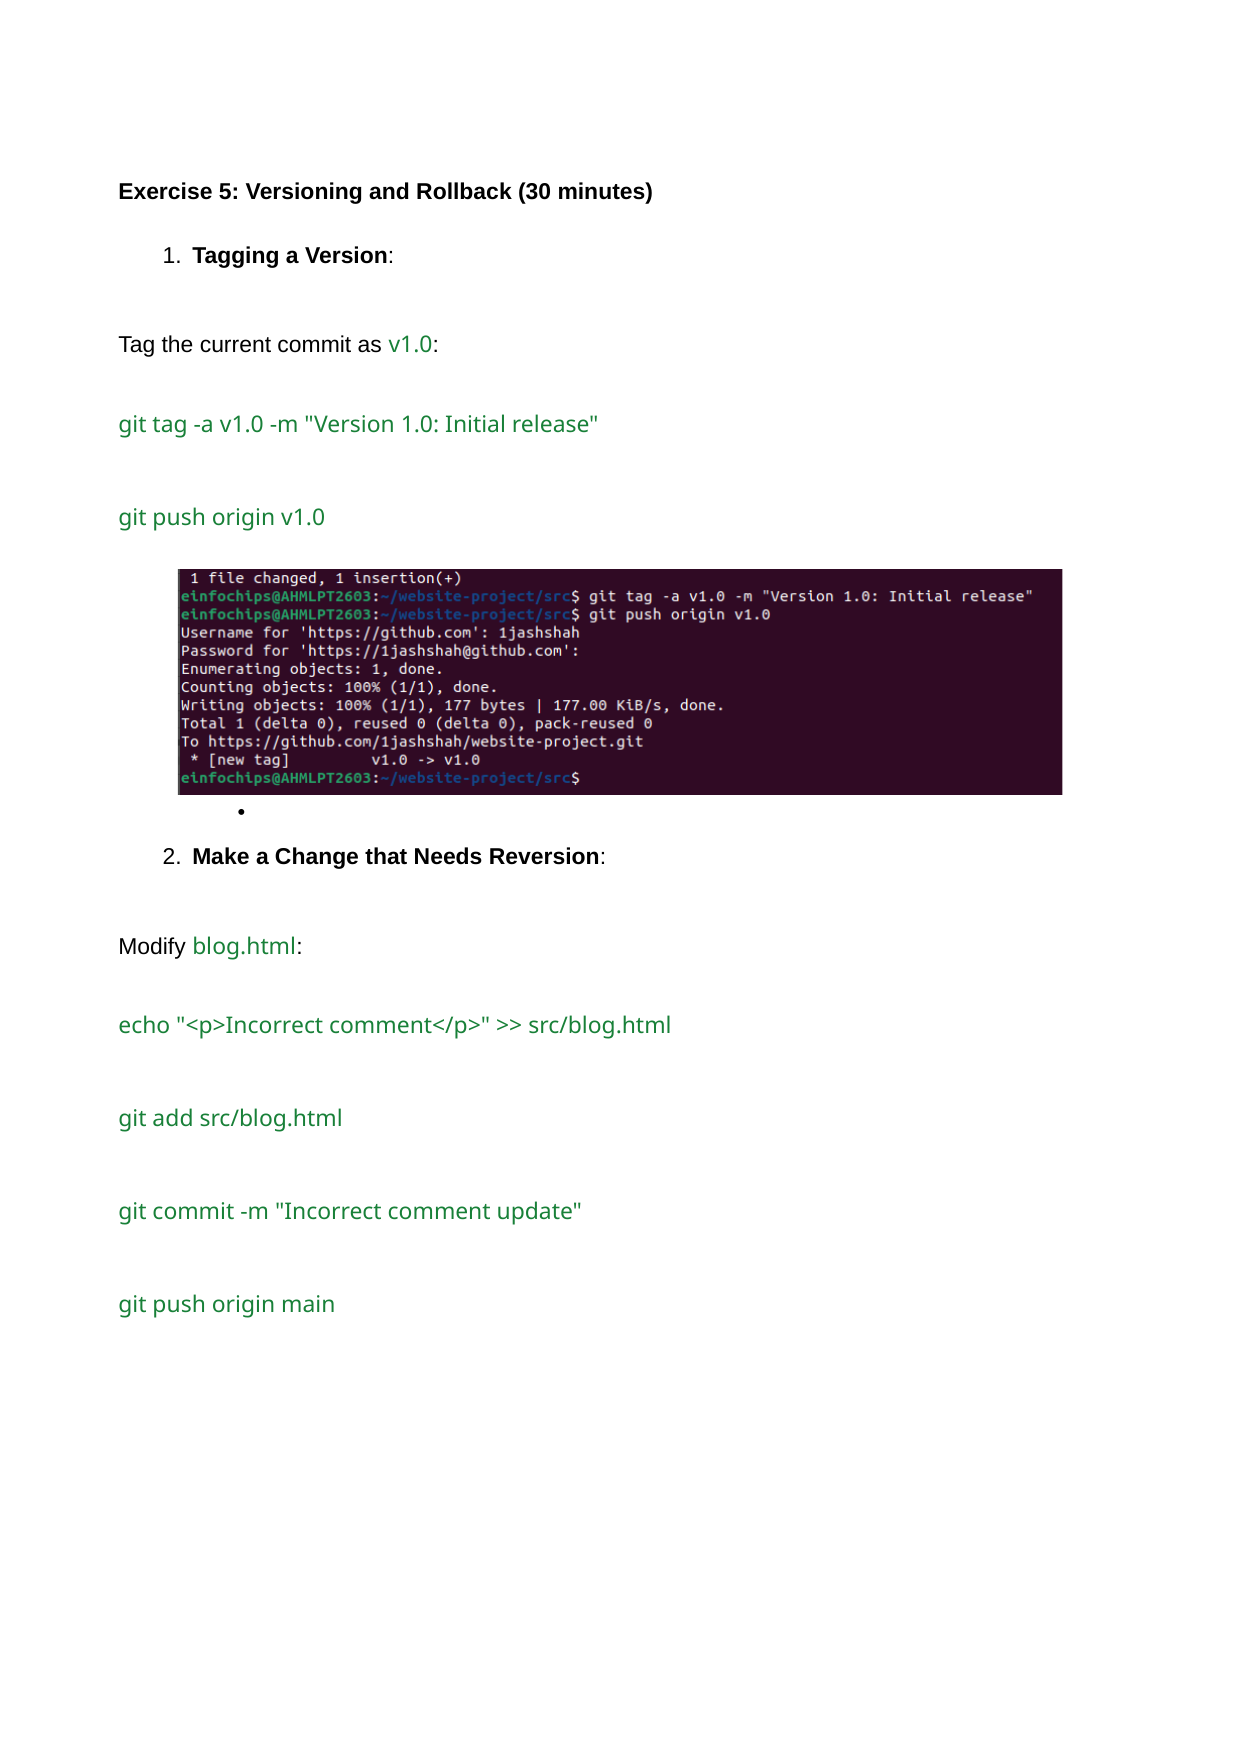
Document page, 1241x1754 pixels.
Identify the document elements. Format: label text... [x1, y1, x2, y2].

list Tagging a Version: [162, 242, 1122, 268]
text Tag the current commit as v1.0: git tag -a v1.0 -m "Version 1.0: Initial release" [118, 328, 1122, 439]
text git add src/blog.html [118, 1102, 1122, 1133]
subtitle Exercise 5: Versioning and Rollback (30 minutes) [118, 178, 1122, 204]
text git push origin main [118, 1288, 1122, 1320]
text git commit -m "Incorrect comment update" [118, 1195, 1122, 1227]
text git push origin v1.0 [118, 501, 1122, 532]
text Modify blog.html: echo "<p>Incorrect comment</p>" >> src/blog.html [118, 929, 1122, 1040]
picture [177, 569, 1063, 795]
list Make a Change that Needs Reversion: [162, 843, 1122, 869]
